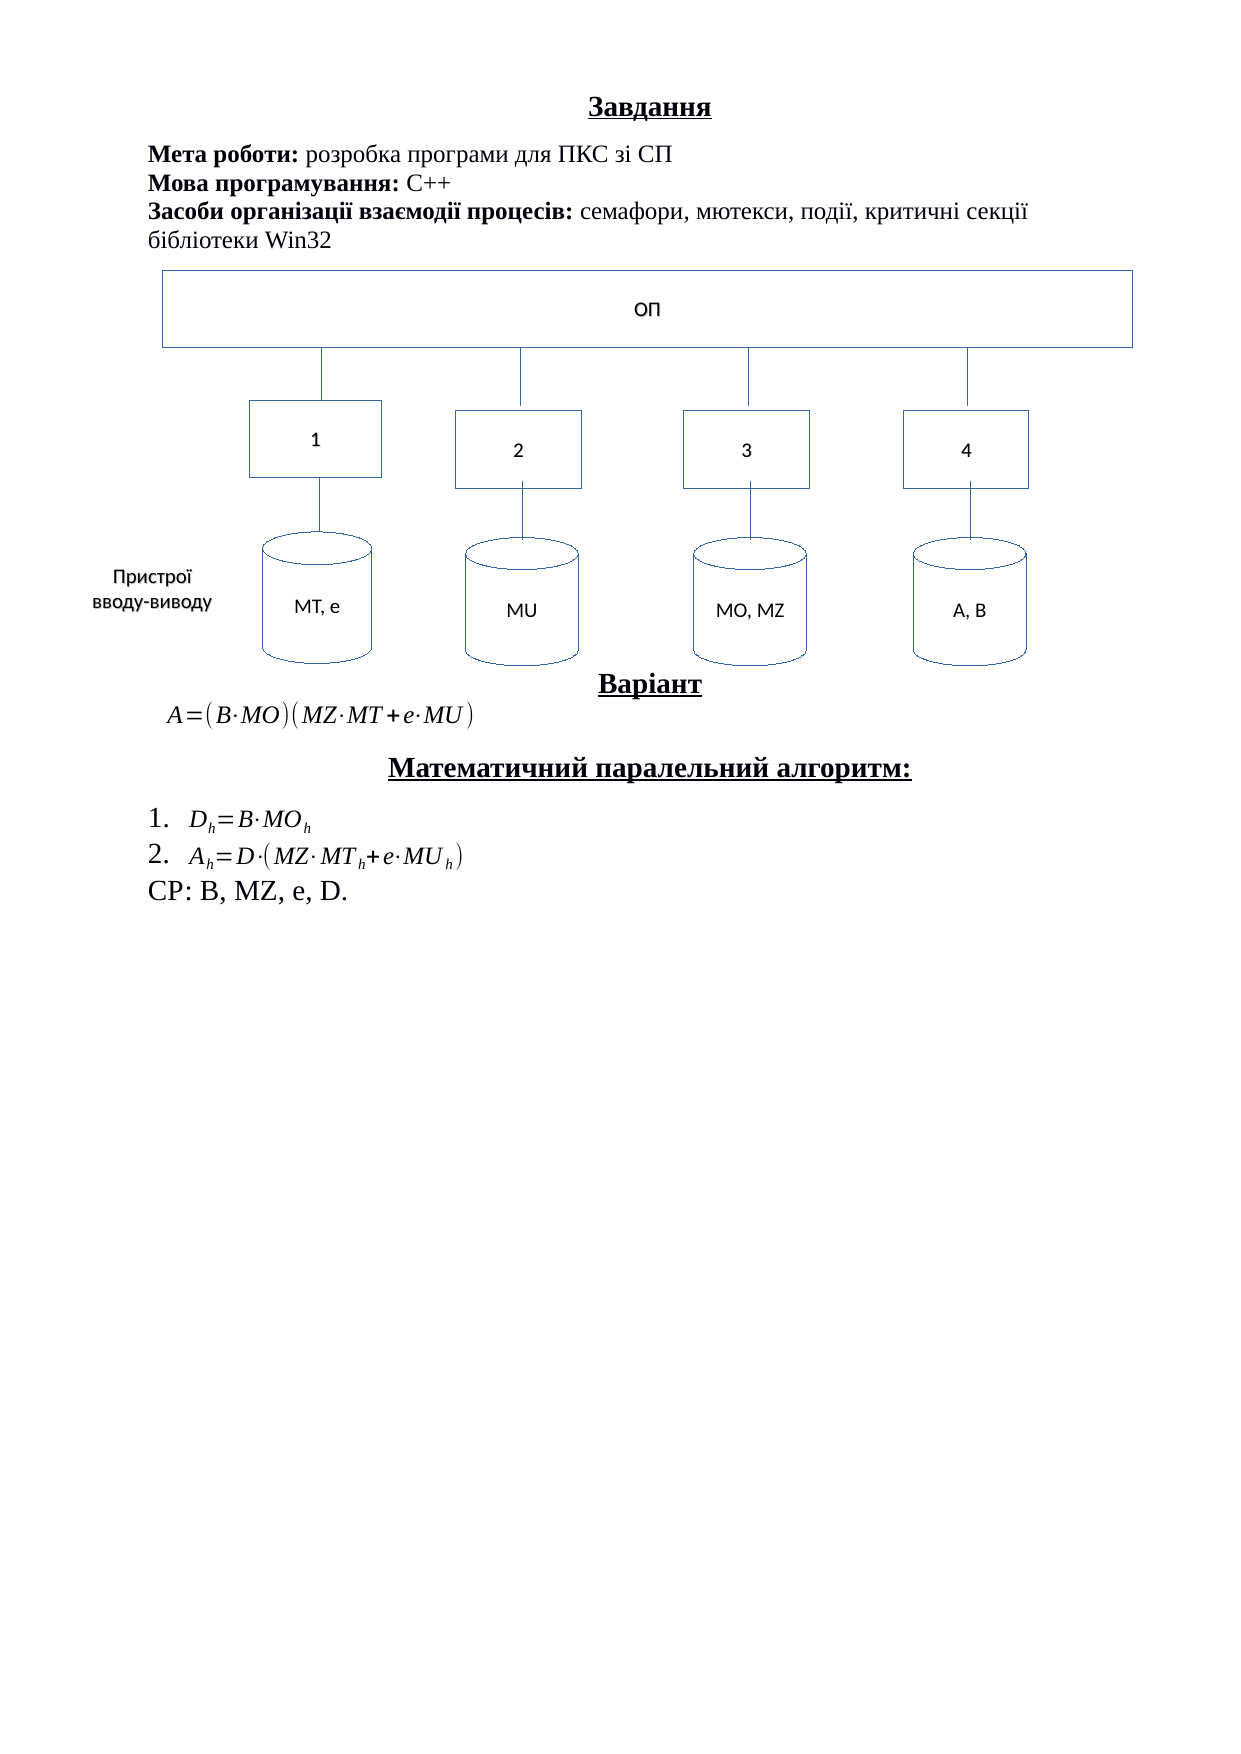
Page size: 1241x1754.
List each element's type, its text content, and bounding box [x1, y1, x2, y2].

text Засоби організації взаємодії процесів: cемафори, мютекси, події, критичні секції [148, 196, 1152, 225]
text СР: B, MZ, e, D. [148, 873, 1152, 907]
text Мова програмування: C++ [148, 168, 1152, 196]
text бібліотеки Win32 [148, 225, 1152, 254]
text Завдання [148, 89, 1152, 122]
text Мета роботи: розробка програми для ПКС зі СП [148, 139, 1152, 168]
text Математичний паралельний алгоритм: [148, 750, 1152, 783]
text Варіант [148, 254, 1152, 699]
text 1. [148, 800, 1152, 837]
text 2. [148, 837, 1152, 873]
